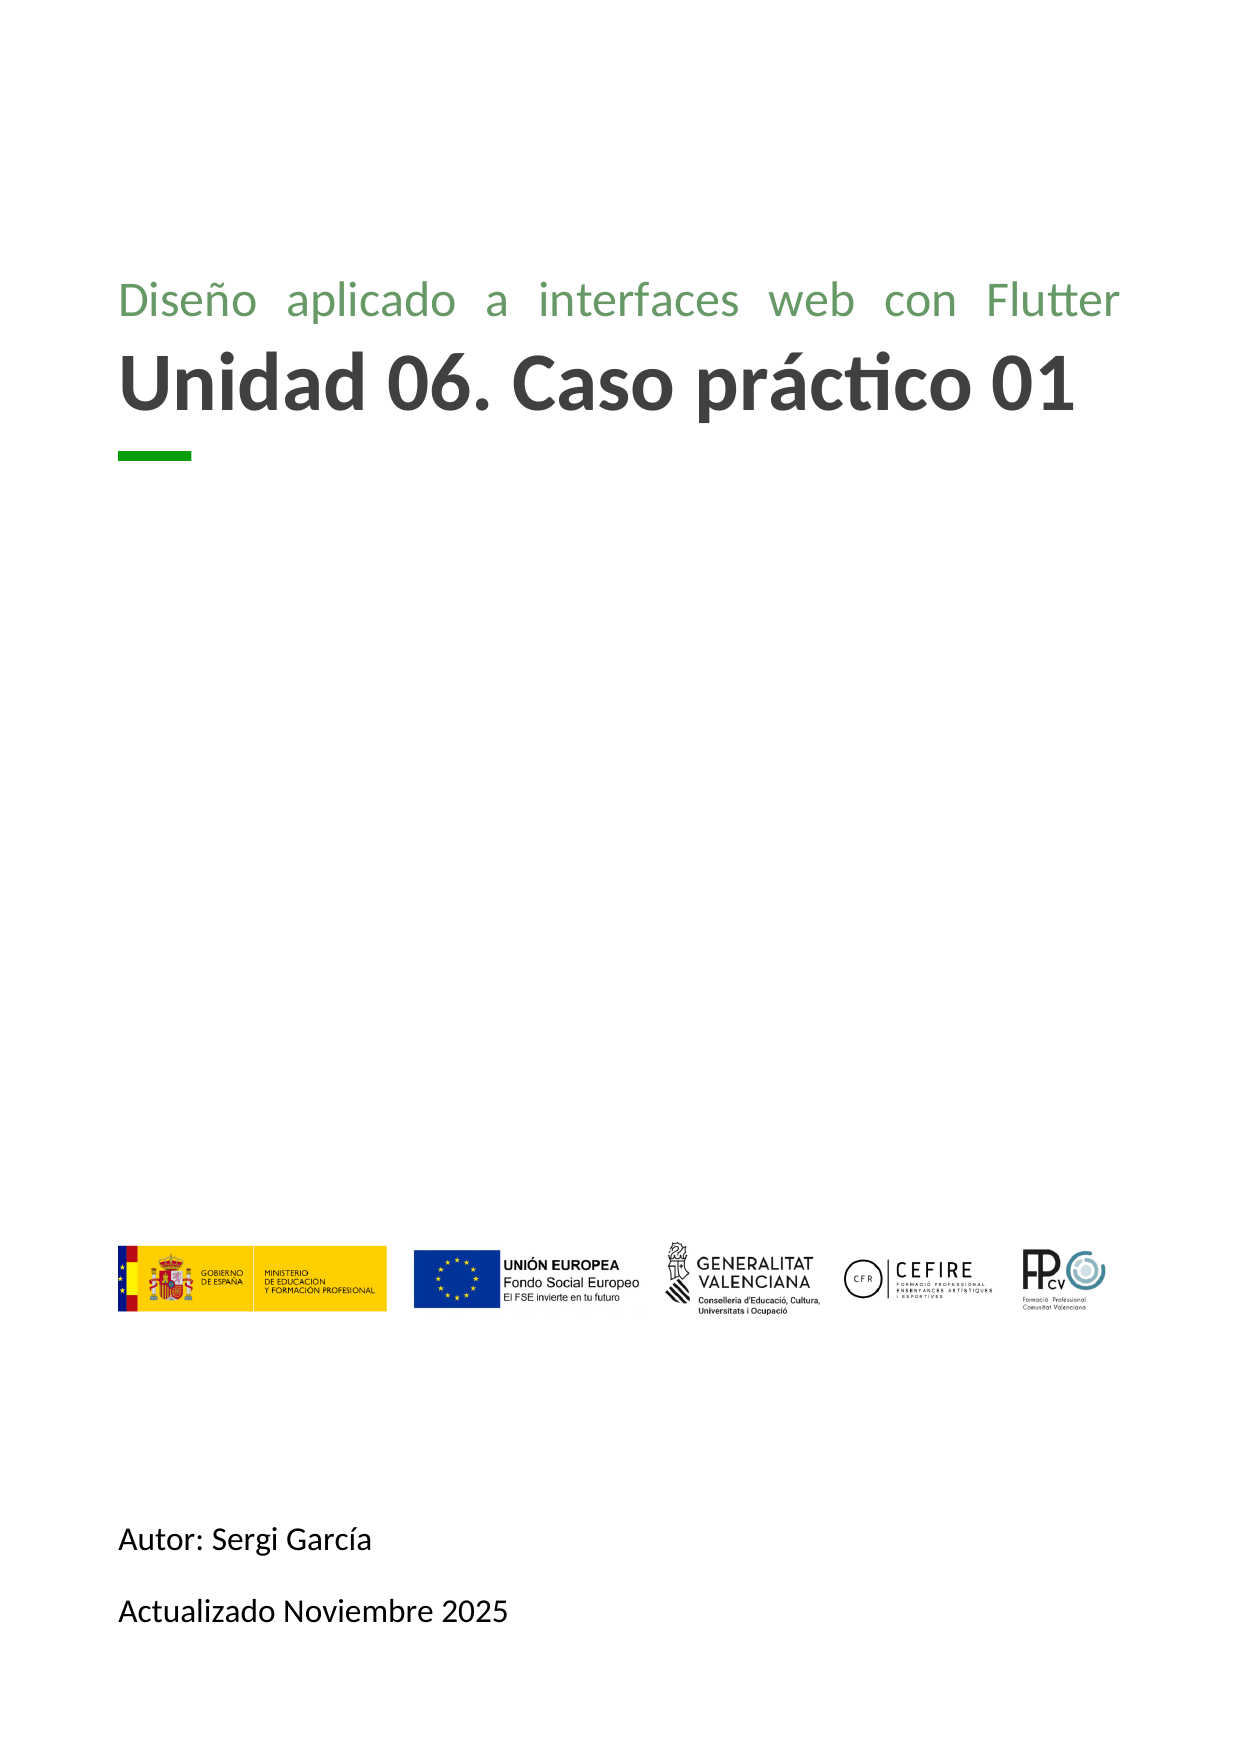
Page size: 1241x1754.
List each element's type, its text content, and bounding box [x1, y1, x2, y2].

text Autor: Sergi García [118, 1518, 1122, 1559]
picture [118, 1242, 1123, 1315]
title Diseño aplicado a interfaces web con Flutter Unidad 06. Caso práctico 01 [118, 268, 1122, 431]
text Actualizado Noviembre 2025 [118, 1590, 1122, 1631]
picture [118, 451, 192, 461]
